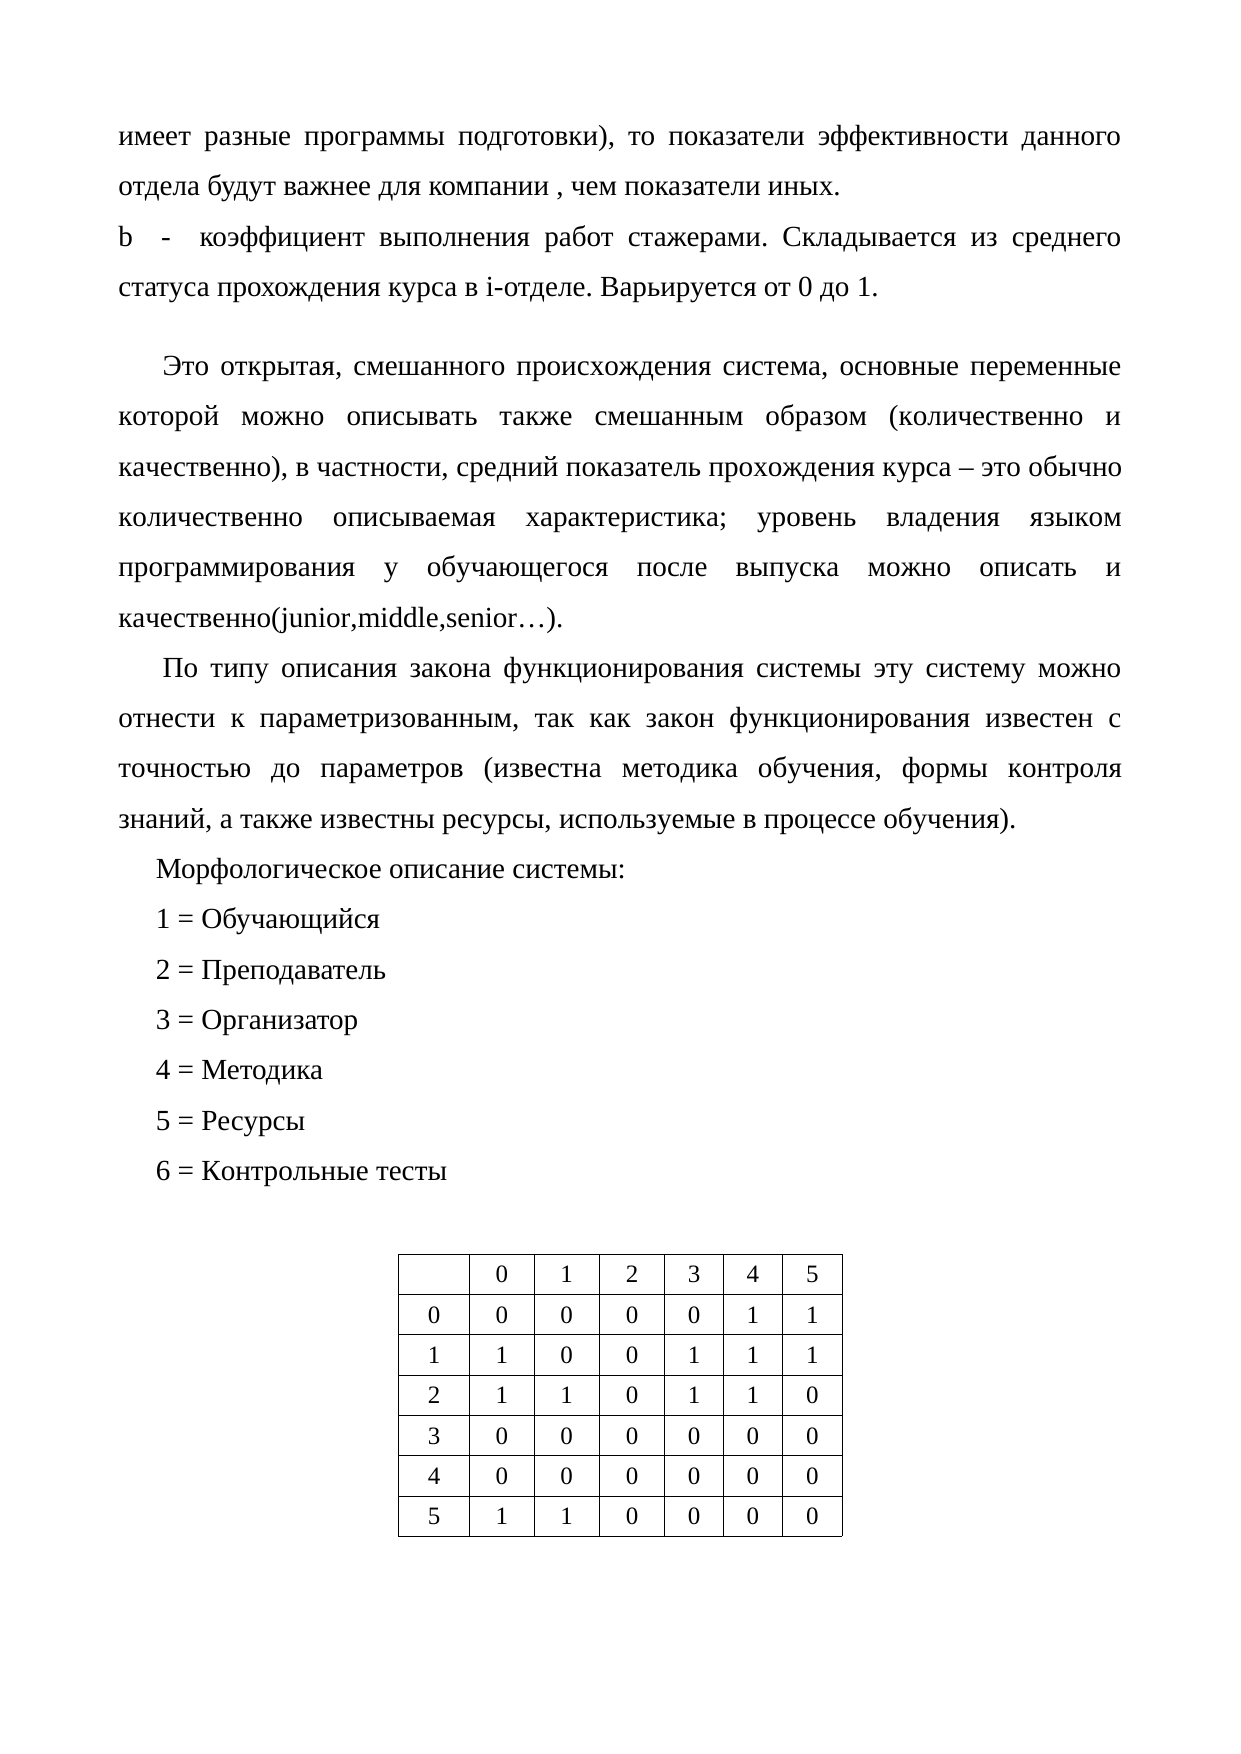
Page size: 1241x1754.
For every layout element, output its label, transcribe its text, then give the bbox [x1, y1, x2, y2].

table_cell 0 [600, 1416, 664, 1455]
table_cell 0 [665, 1497, 723, 1536]
text 5 = Ресурсы [156, 1103, 1122, 1136]
table_cell 0 [724, 1416, 782, 1455]
table_header 3 [665, 1255, 723, 1294]
text По типу описания закона функционирования системы эту систему можно отнести к параметризованным, так как закон функционирования известен с точностью до параметров (известна методика обучения, формы контроля знаний, а также известны ресурсы, используемые в процессе обучения). [118, 650, 1122, 834]
table_cell 0 [535, 1335, 599, 1375]
table_header 4 [724, 1255, 782, 1294]
table_cell 1 [724, 1335, 782, 1375]
table_cell 0 [783, 1416, 842, 1455]
table_header 1 [535, 1255, 599, 1294]
table_cell 0 [470, 1456, 534, 1496]
table_cell 0 [783, 1376, 842, 1415]
table_cell 1 [399, 1335, 469, 1375]
table_cell 0 [665, 1416, 723, 1455]
table_cell 0 [600, 1376, 664, 1415]
table_header 0 [470, 1255, 534, 1294]
table_cell 0 [535, 1295, 599, 1334]
table_cell 1 [470, 1497, 534, 1536]
table_cell 0 [724, 1497, 782, 1536]
table_header 5 [783, 1255, 842, 1294]
table_cell 1 [535, 1376, 599, 1415]
table_cell 0 [600, 1335, 664, 1375]
table_cell 0 [724, 1456, 782, 1496]
table_cell 0 [470, 1416, 534, 1455]
table_cell 0 [535, 1416, 599, 1455]
table_cell 0 [399, 1295, 469, 1334]
text имеет разные программы подготовки), то показатели эффективности данного отдела будут важнее для компании , чем показатели иных. [118, 118, 1122, 202]
table_cell 1 [535, 1497, 599, 1536]
text 4 = Методика [156, 1052, 1122, 1086]
table_cell 1 [783, 1335, 842, 1375]
text 1 = Обучающийся [156, 902, 1122, 935]
table_cell 5 [399, 1497, 469, 1536]
text Морфологическое описание системы: [156, 851, 1122, 885]
table_cell 1 [724, 1376, 782, 1415]
table_cell 0 [783, 1456, 842, 1496]
table_cell 0 [600, 1295, 664, 1334]
table_cell 0 [600, 1456, 664, 1496]
table_cell 1 [665, 1376, 723, 1415]
table_cell 4 [399, 1456, 469, 1496]
text Это открытая, смешанного происхождения система, основные переменные которой можно описывать также смешанным образом (количественно и качественно), в частности, средний показатель прохождения курса – это обычно количественно описываемая характеристика; уровень владения языком программирования у обучающегося после выпуска можно описать и качественно(junior,middle,senior…). [118, 348, 1122, 633]
table_cell 0 [535, 1456, 599, 1496]
table_cell 1 [470, 1335, 534, 1375]
table_cell 2 [399, 1376, 469, 1415]
table_cell 0 [665, 1295, 723, 1334]
table_cell 3 [399, 1416, 469, 1455]
text b - коэффициент выполнения работ стажерами. Складывается из среднего статуса прохождения курса в i-отделе. Варьируется от 0 до 1. [118, 219, 1122, 303]
table_cell 1 [783, 1295, 842, 1334]
table_cell 1 [665, 1335, 723, 1375]
text 3 = Организатор [156, 1002, 1122, 1036]
table_cell 1 [724, 1295, 782, 1334]
text 6 = Контрольные тесты [156, 1153, 1122, 1187]
table_cell 0 [665, 1456, 723, 1496]
table_header [399, 1255, 469, 1294]
table_cell 1 [470, 1376, 534, 1415]
table_cell 0 [470, 1295, 534, 1334]
text 2 = Преподаватель [156, 952, 1122, 985]
table_cell 0 [783, 1497, 842, 1536]
table_cell 0 [600, 1497, 664, 1536]
table_header 2 [600, 1255, 664, 1294]
